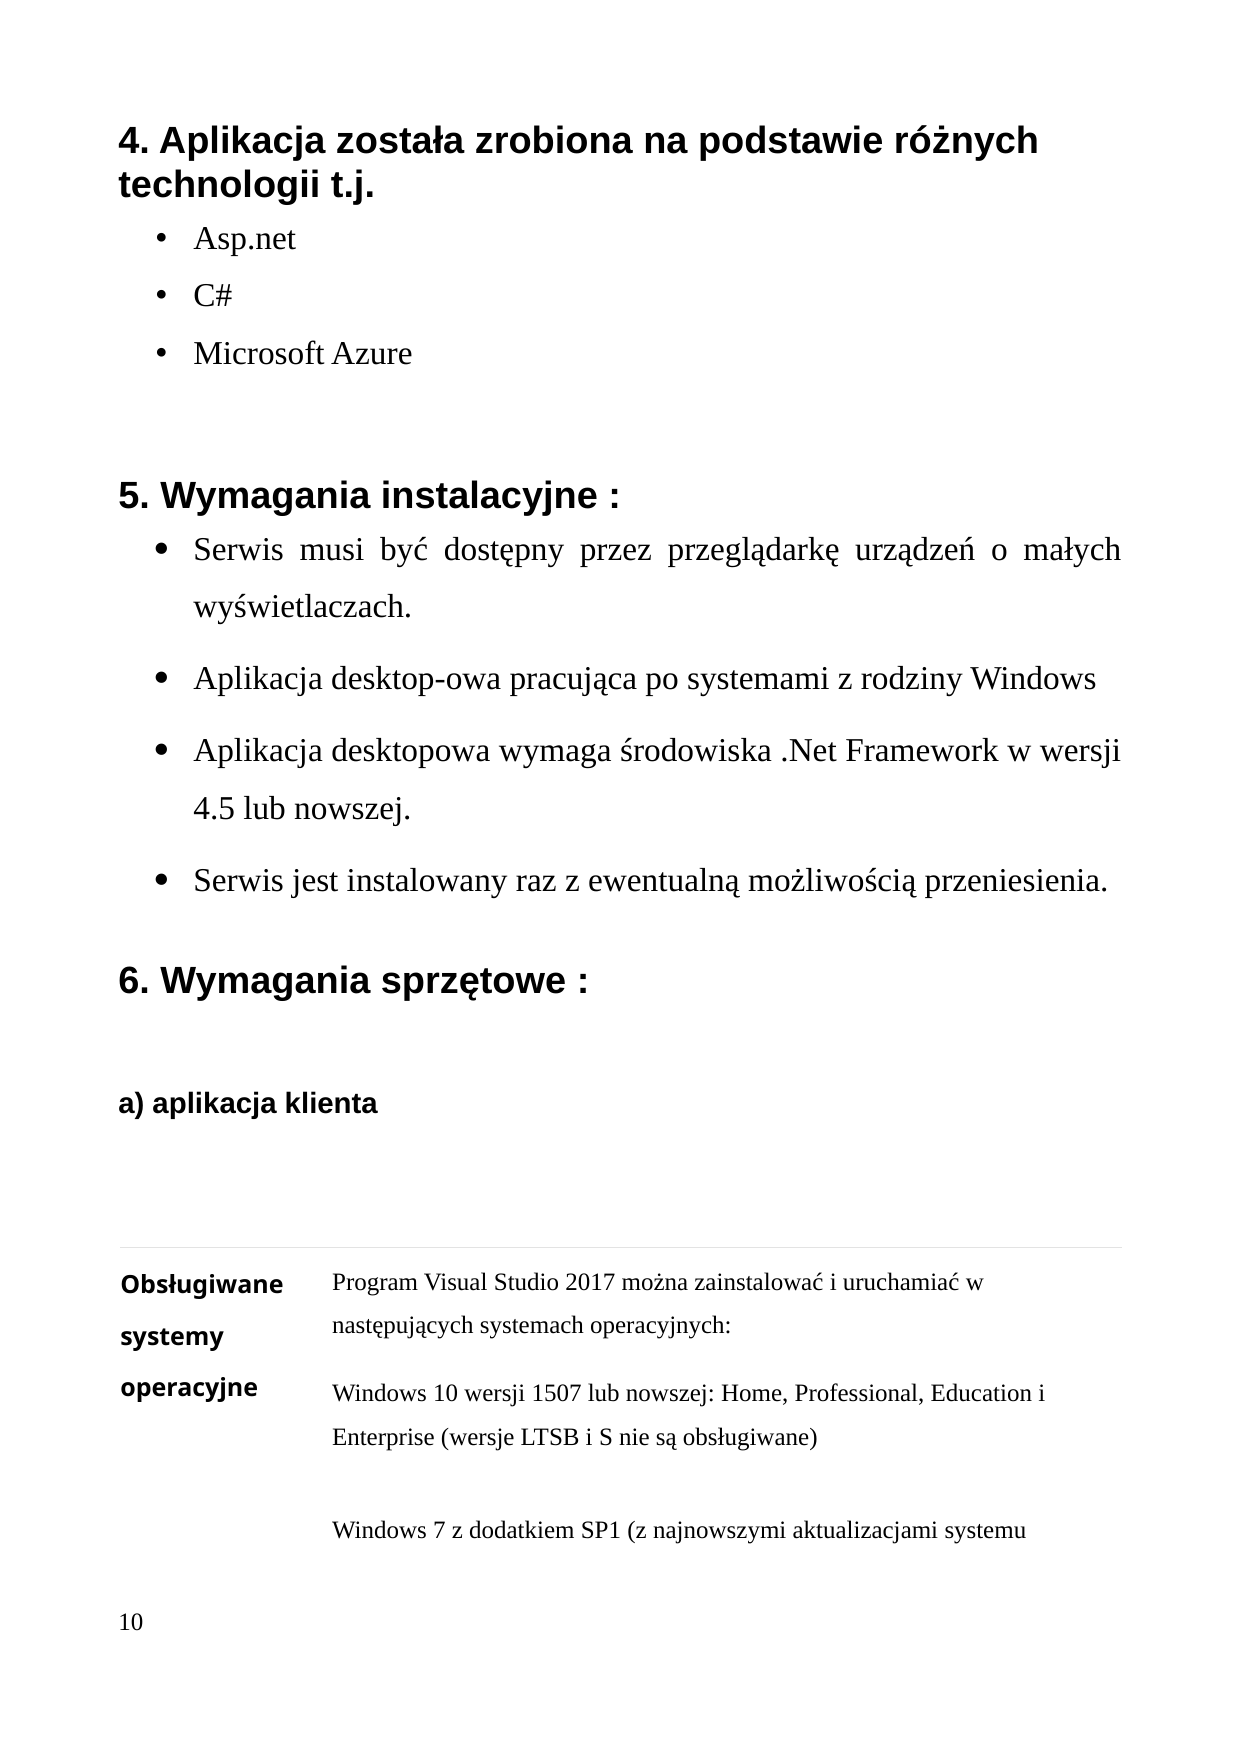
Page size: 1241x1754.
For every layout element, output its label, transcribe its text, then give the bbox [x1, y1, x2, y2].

list Aplikacja desktop-owa pracująca po systemami z rodziny Windows [156, 659, 1122, 697]
subtitle 4. Aplikacja została zrobiona na podstawie różnych technologii t.j. [118, 118, 1122, 205]
list Microsoft Azure [156, 333, 1122, 371]
list Asp.net [156, 218, 1122, 256]
subtitle 6. Wymagania sprzętowe : [118, 957, 1122, 1001]
list Serwis musi być dostępny przez przeglądarkę urządzeń o małych wyświetlaczach. [156, 529, 1122, 625]
subtitle a) aplikacja klienta [118, 1086, 1122, 1119]
table_header Program Visual Studio 2017 można zainstalować i uruchamiać w następujących systemach operacyjnych: Windows 10 wersji 1507 lub nowszej: Home, Professional, Education i Enterprise (wersje LTSB i S nie są obsługiwane) Windows 7 z dodatkiem SP1 (z najnowszymi aktualizacjami systemu [332, 1248, 1122, 1543]
table_header Obsługiwane systemy operacyjne [120, 1248, 332, 1543]
subtitle 5. Wymagania instalacyjne : [118, 473, 1122, 517]
list C# [156, 275, 1122, 314]
list Aplikacja desktopowa wymaga środowiska .Net Framework w wersji 4.5 lub nowszej. [156, 731, 1122, 827]
list Serwis jest instalowany raz z ewentualną możliwością przeniesienia. [156, 860, 1122, 899]
